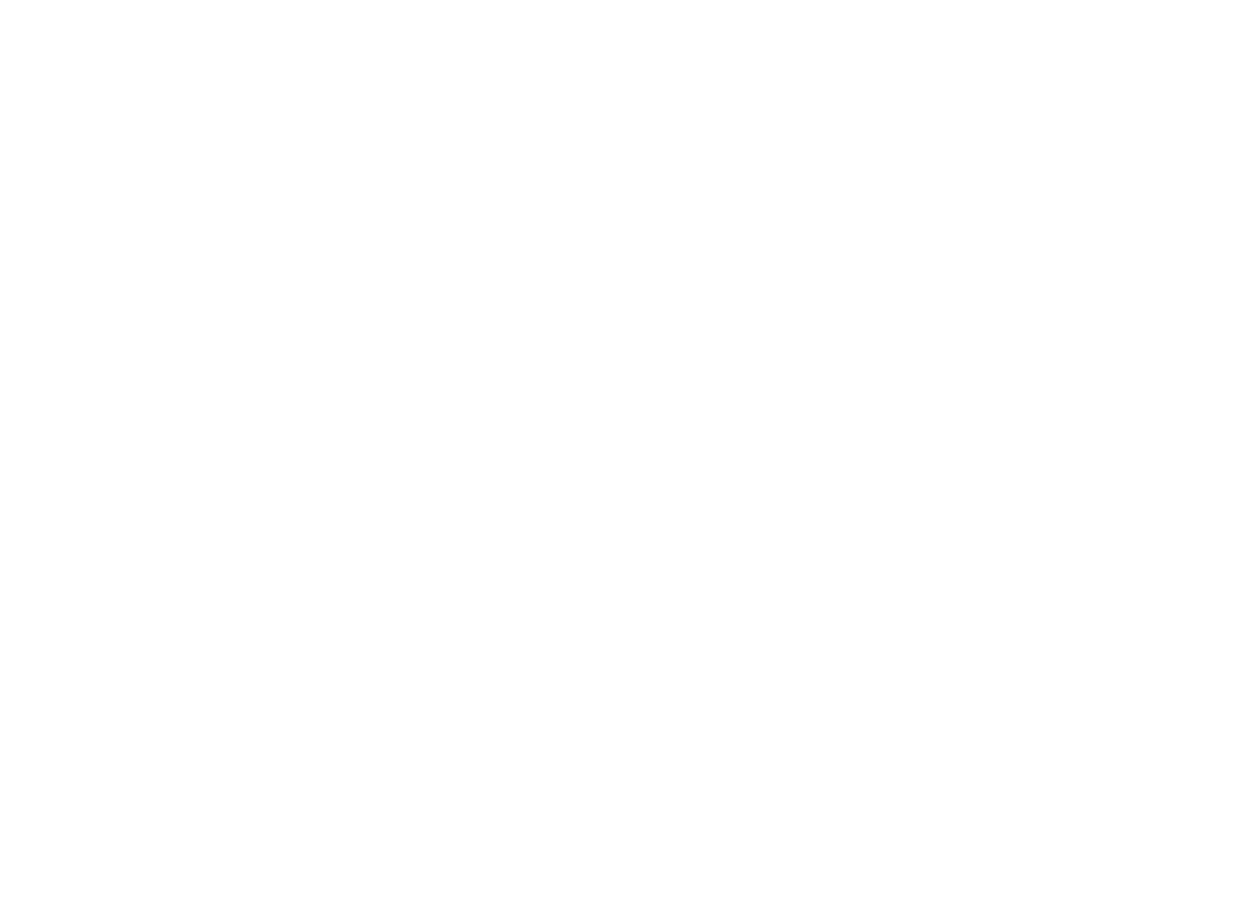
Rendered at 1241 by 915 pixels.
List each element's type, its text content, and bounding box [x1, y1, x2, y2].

text <for each="line in o.voucher_lines"> [65, 42, 1181, 59]
